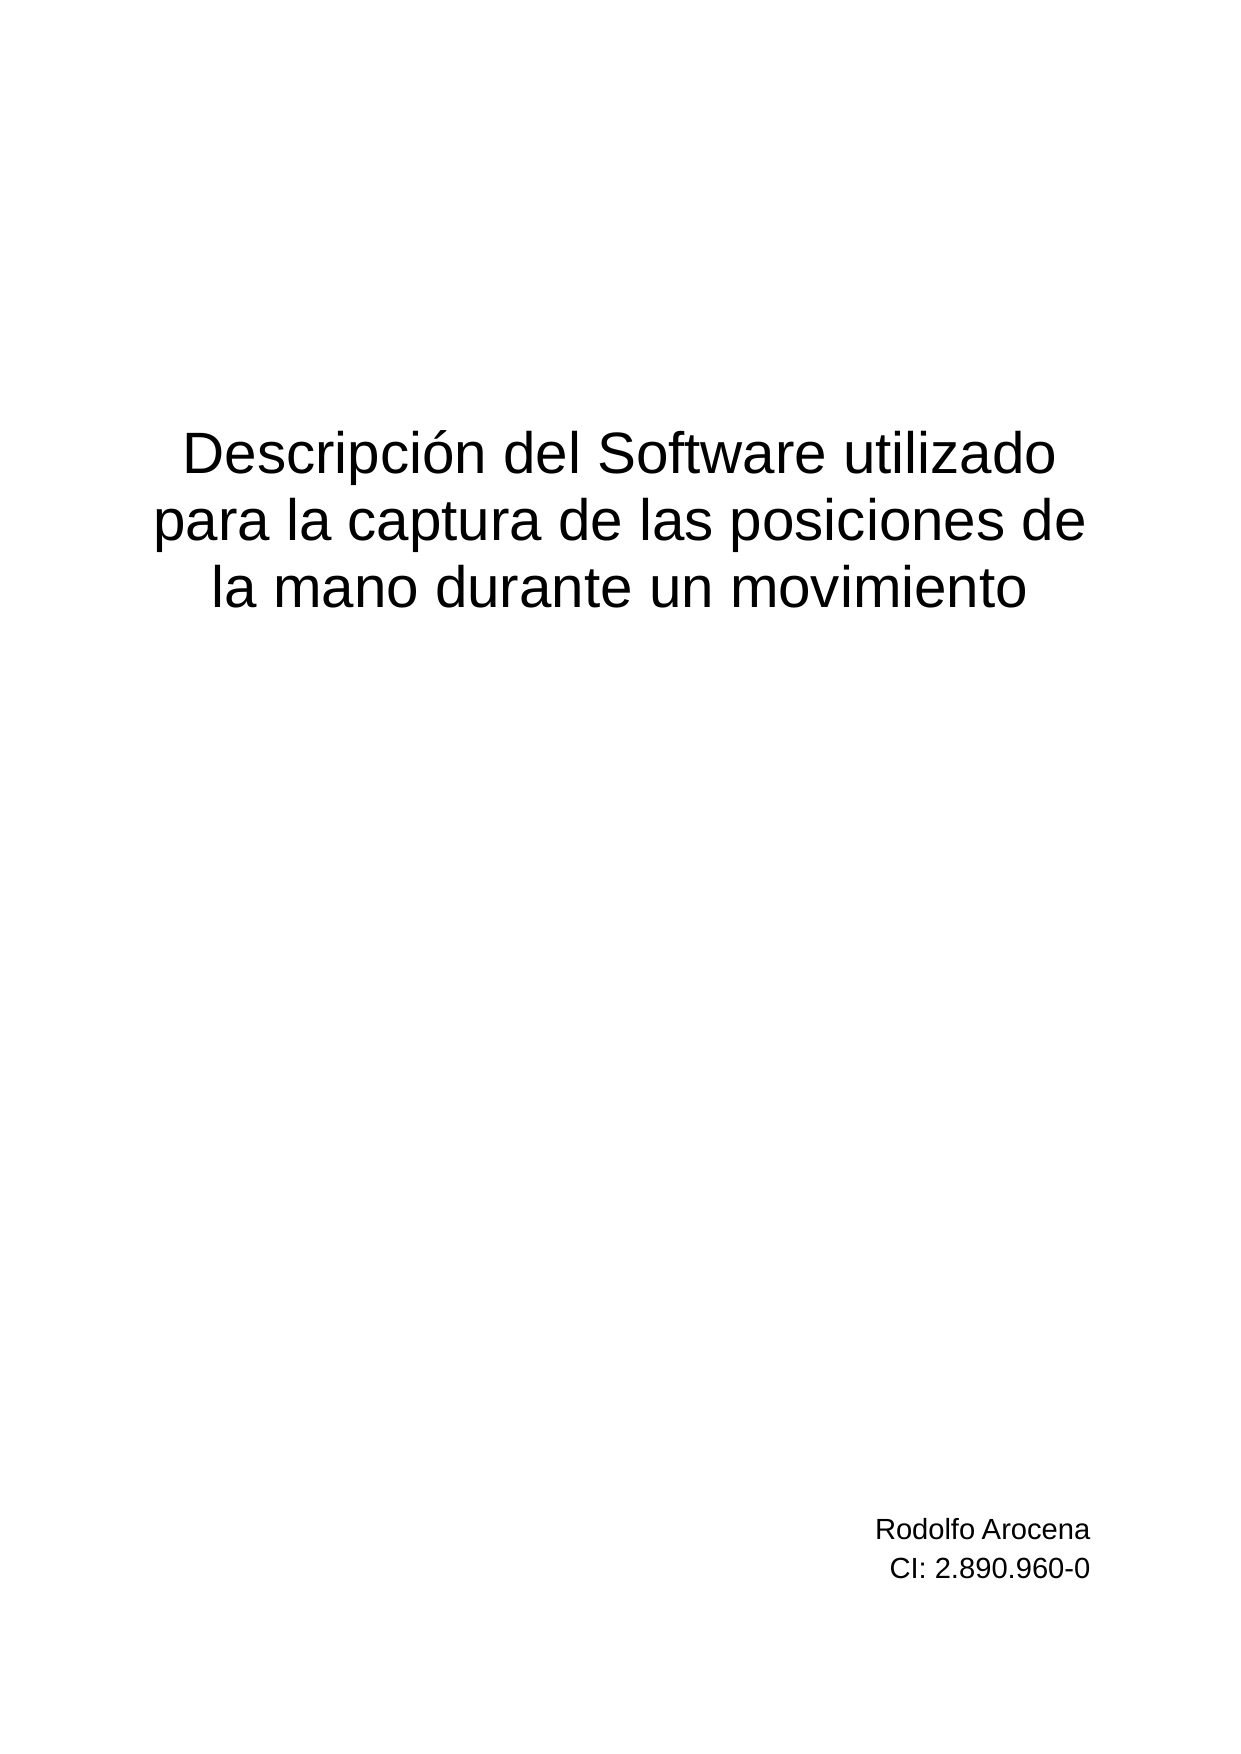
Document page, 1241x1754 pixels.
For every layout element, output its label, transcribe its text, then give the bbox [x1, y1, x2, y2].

text Rodolfo Arocena [150, 1512, 1090, 1546]
text CI: 2.890.960-0 [150, 1551, 1090, 1584]
title Descripción del Software utilizado para la captura de las posiciones de la mano durante un movimiento [150, 418, 1090, 619]
